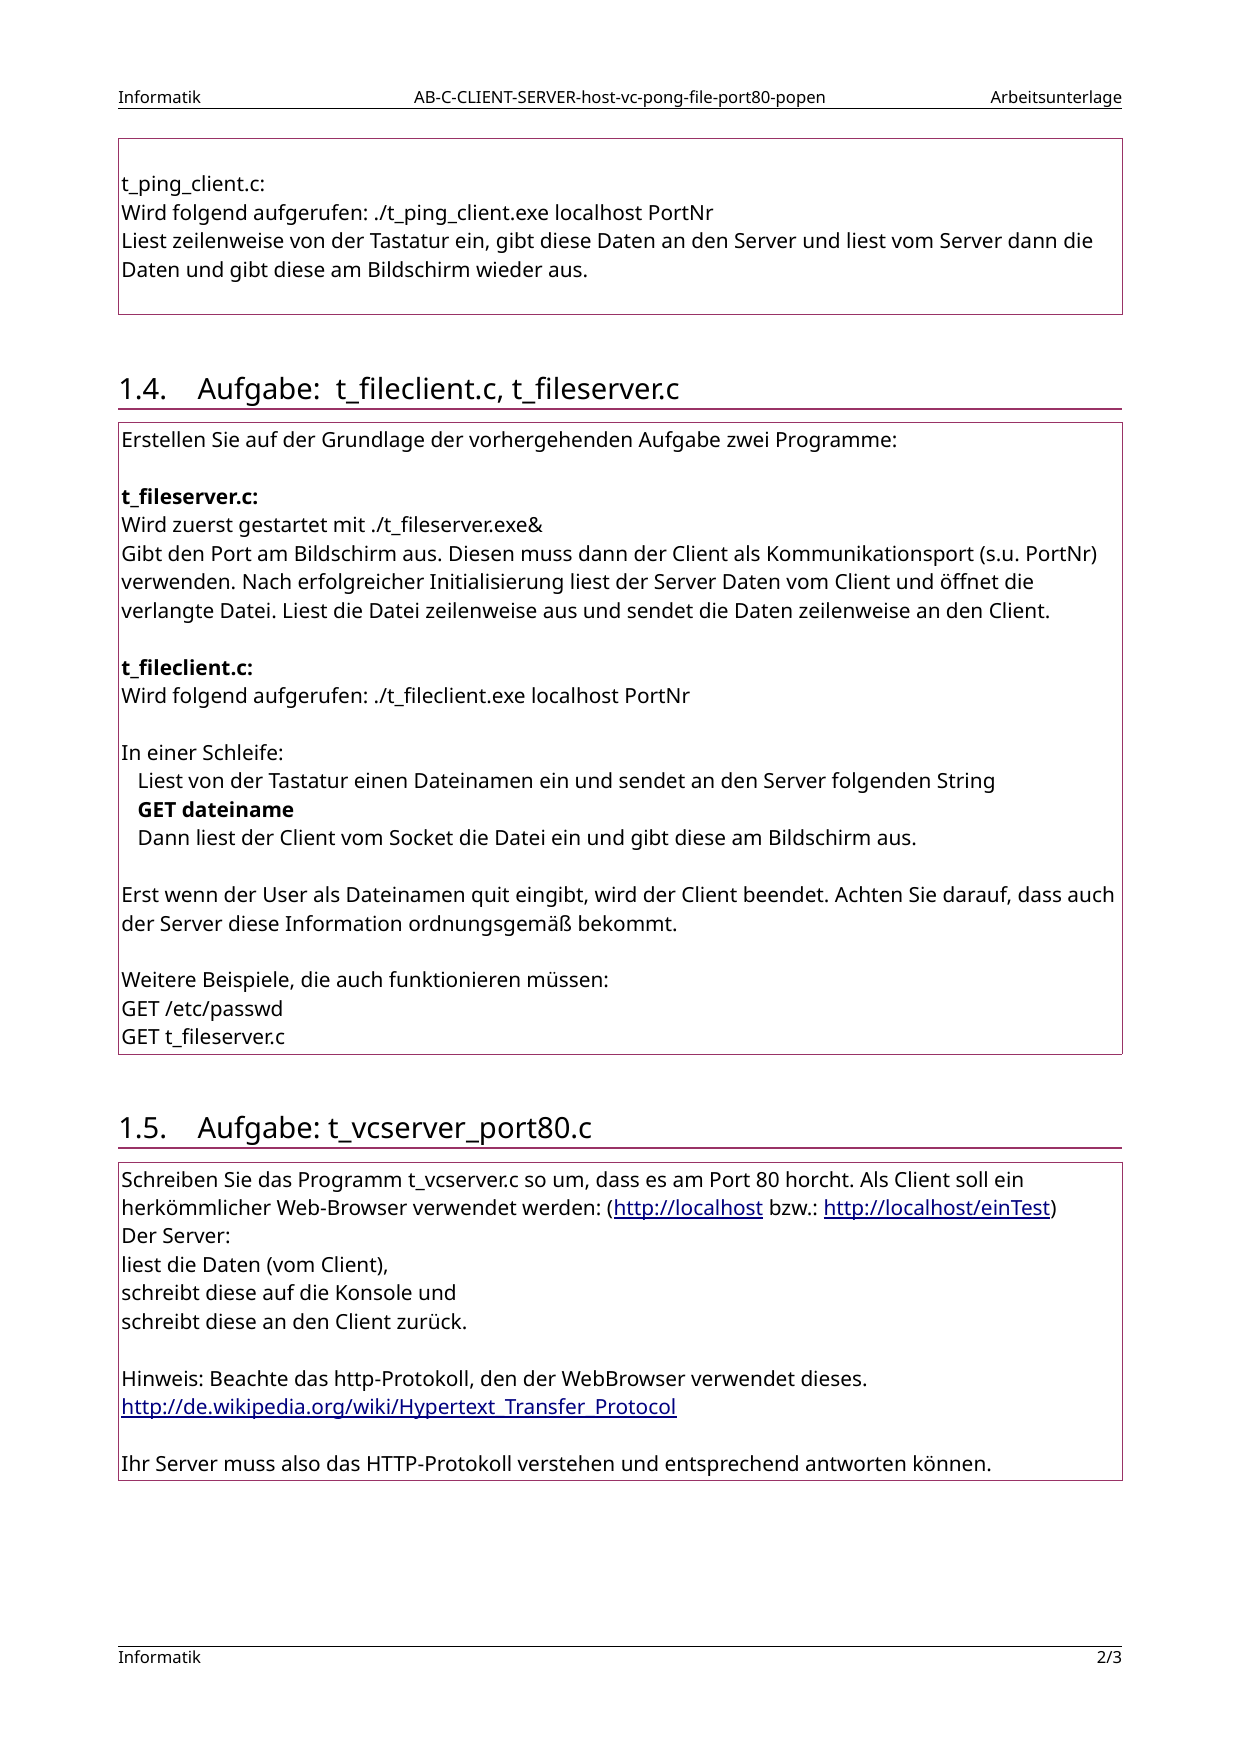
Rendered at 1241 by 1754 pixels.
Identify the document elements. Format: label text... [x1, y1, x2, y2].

text Liest von der Tastatur einen Dateinamen ein und sendet an den Server folgenden String GET dateiname Dann liest der Client vom Socket die Datei ein und gibt diese am Bildschirm aus. [119, 763, 1122, 849]
text liest die Daten (vom Client), [119, 1247, 1122, 1275]
text Ihr Server muss also das HTTP-Protokoll verstehen und entsprechend antworten können. [119, 1446, 1122, 1480]
text Weitere Beispiele, die auch funktionieren müssen: [119, 963, 1122, 991]
text Hinweis: Beachte das http-Protokoll, den der WebBrowser verwendet dieses. http://de.wikipedia.org/wiki/Hypertext_Transfer_Protocol [119, 1361, 1122, 1418]
text Der Server: [119, 1218, 1122, 1247]
text Gibt den Port am Bildschirm aus. Diesen muss dann der Client als Kommunikationsport (s.u. PortNr) verwenden. Nach erfolgreicher Initialisierung liest der Server Daten vom Client und öffnet die verlangte Datei. Liest die Datei zeilenweise aus und sendet die Daten zeilenweise an den Client. t_fileclient.c: Wird folgend aufgerufen: ./t_fileclient.exe localhost PortNr [119, 536, 1122, 735]
text In einer Schleife: [119, 735, 1122, 763]
subtitle Aufgabe: t_fileclient.c, t_fileserver.c [118, 368, 1122, 408]
text Erstellen Sie auf der Grundlage der vorhergehenden Aufgabe zwei Programme: t_fileserver.c: Wird zuerst gestartet mit ./t_fileserver.exe& [119, 423, 1122, 536]
text GET t_fileserver.c [119, 1019, 1122, 1054]
text GET /etc/passwd [119, 991, 1122, 1019]
text Erst wenn der User als Dateinamen quit eingibt, wird der Client beendet. Achten Sie darauf, dass auch der Server diese Information ordnungsgemäß bekommt. [119, 877, 1122, 934]
text Wird folgend aufgerufen: ./t_ping_client.exe localhost PortNr [119, 195, 1122, 223]
text Schreiben Sie das Programm t_vcserver.c so um, dass es am Port 80 horcht. Als Client soll ein herkömmlicher Web-Browser verwendet werden: (http://localhost bzw.: http://localhost/einTest) [119, 1163, 1122, 1218]
text t_ping_client.c: [119, 166, 1122, 195]
text schreibt diese an den Client zurück. [119, 1304, 1122, 1332]
text schreibt diese auf die Konsole und [119, 1275, 1122, 1304]
text Liest zeilenweise von der Tastatur ein, gibt diese Daten an den Server und liest vom Server dann die Daten und gibt diese am Bildschirm wieder aus. [119, 223, 1122, 280]
subtitle Aufgabe: t_vcserver_port80.c [118, 1107, 1122, 1147]
